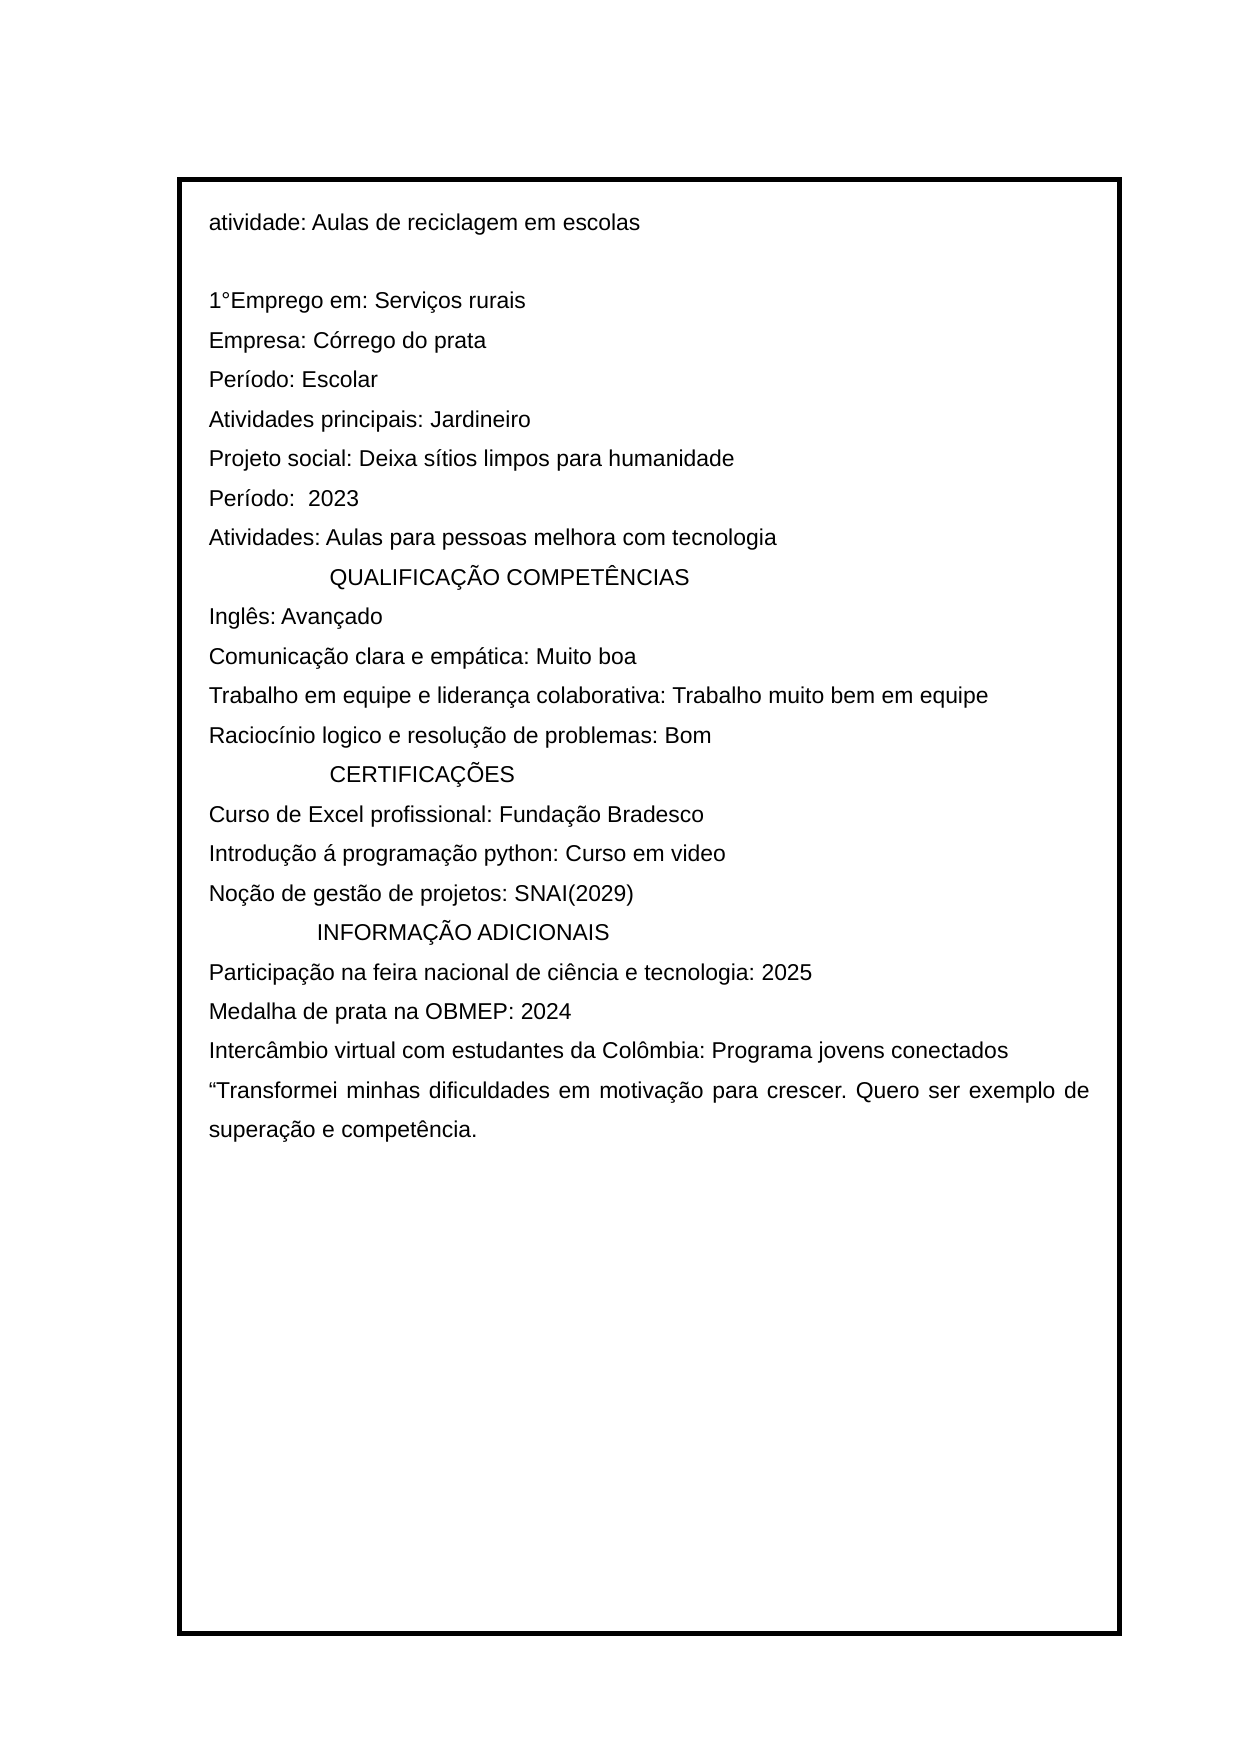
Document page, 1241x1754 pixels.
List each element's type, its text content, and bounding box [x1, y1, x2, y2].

text CERTIFICAÇÕES [208, 761, 1091, 787]
text Intercâmbio virtual com estudantes da Colômbia: Programa jovens conectados [208, 1037, 1091, 1064]
text Curso de Excel profissional: Fundação Bradesco [208, 801, 1091, 827]
text Noção de gestão de projetos: SNAI(2029) [208, 879, 1091, 906]
text 1°Emprego em: Serviços rurais [208, 287, 1091, 314]
text Atividades principais: Jardineiro [208, 406, 1091, 432]
text Raciocínio logico e resolução de problemas: Bom [208, 722, 1091, 748]
text Atividades: Aulas para pessoas melhora com tecnologia [208, 524, 1091, 551]
text Inglês: Avançado [208, 603, 1091, 629]
text Introdução á programação python: Curso em video [208, 840, 1091, 866]
text atividade: Aulas de reciclagem em escolas [208, 208, 1091, 235]
text QUALIFICAÇÃO COMPETÊNCIAS [208, 564, 1091, 590]
text Medalha de prata na OBMEP: 2024 [208, 998, 1091, 1024]
text Comunicação clara e empática: Muito boa [208, 643, 1091, 669]
text Período: 2023 [208, 485, 1091, 511]
text Projeto social: Deixa sítios limpos para humanidade [208, 445, 1091, 472]
text Participação na feira nacional de ciência e tecnologia: 2025 [208, 958, 1091, 985]
text INFORMAÇÃO ADICIONAIS [208, 919, 1091, 945]
text “Transformei minhas dificuldades em motivação para crescer. Quero ser exemplo de superação e competência. [208, 1077, 1091, 1143]
text Empresa: Córrego do prata [208, 327, 1091, 353]
text Trabalho em equipe e liderança colaborativa: Trabalho muito bem em equipe [208, 682, 1091, 708]
text Período: Escolar [208, 366, 1091, 393]
